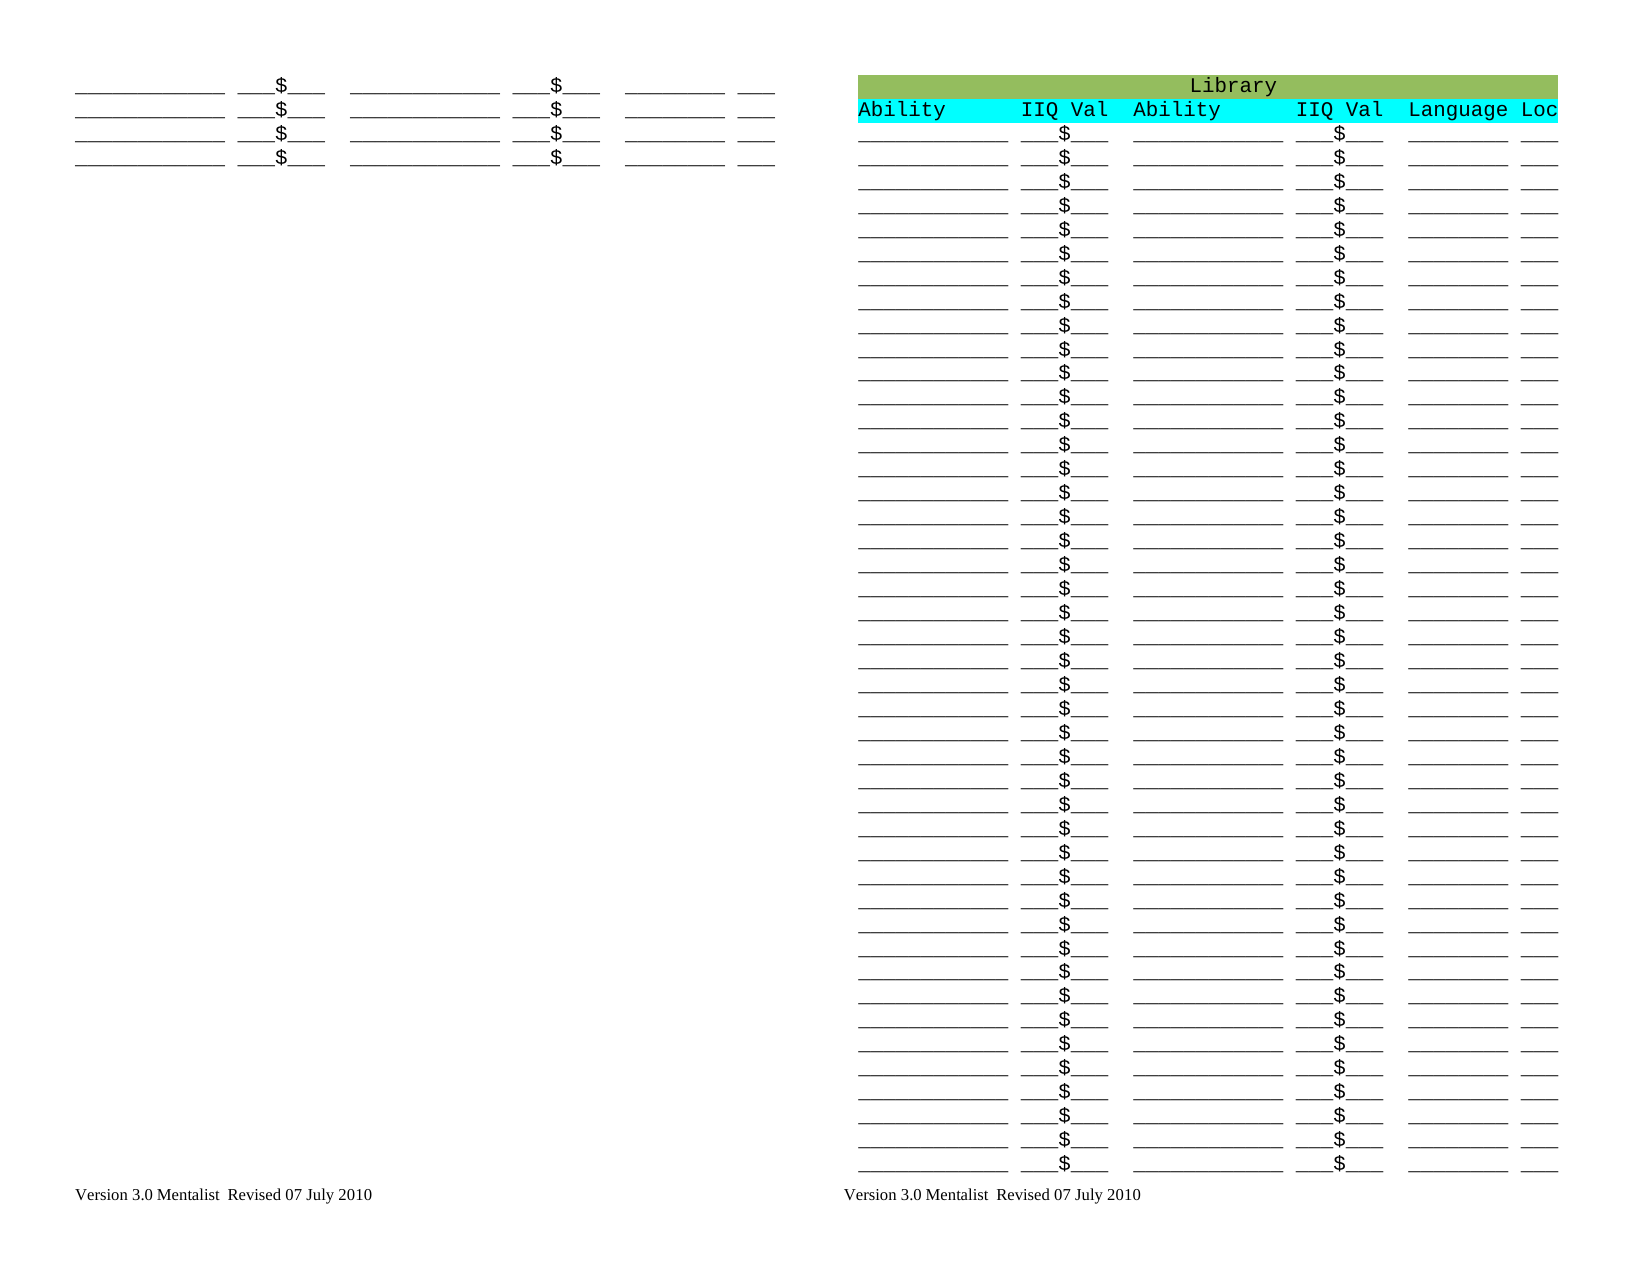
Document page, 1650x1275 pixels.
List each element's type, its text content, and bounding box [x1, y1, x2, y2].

text ____________ ___$___ ____________ ___$___ ________ ___ [858, 722, 1567, 746]
text ____________ ___$___ ____________ ___$___ ________ ___ [858, 362, 1567, 386]
text ____________ ___$___ ____________ ___$___ ________ ___ [858, 961, 1567, 985]
text Library [858, 75, 1567, 99]
text ____________ ___$___ ____________ ___$___ ________ ___ [858, 937, 1567, 961]
text ____________ ___$___ ____________ ___$___ ________ ___ [858, 506, 1567, 530]
text ____________ ___$___ ____________ ___$___ ________ ___ [858, 985, 1567, 1009]
text ____________ ___$___ ____________ ___$___ ________ ___ [858, 267, 1567, 291]
text ____________ ___$___ ____________ ___$___ ________ ___ [858, 338, 1567, 362]
text ____________ ___$___ ____________ ___$___ ________ ___ [858, 578, 1567, 602]
text ____________ ___$___ ____________ ___$___ ________ ___ [858, 434, 1567, 458]
text ____________ ___$___ ____________ ___$___ ________ ___ [858, 770, 1567, 794]
text ____________ ___$___ ____________ ___$___ ________ ___ [858, 219, 1567, 243]
text ____________ ___$___ ____________ ___$___ ________ ___ [75, 147, 784, 171]
text ____________ ___$___ ____________ ___$___ ________ ___ [75, 99, 784, 123]
text ____________ ___$___ ____________ ___$___ ________ ___ [858, 746, 1567, 770]
text ____________ ___$___ ____________ ___$___ ________ ___ [858, 866, 1567, 889]
text ____________ ___$___ ____________ ___$___ ________ ___ [858, 1057, 1567, 1081]
text ____________ ___$___ ____________ ___$___ ________ ___ [858, 1105, 1567, 1129]
text ____________ ___$___ ____________ ___$___ ________ ___ [858, 530, 1567, 554]
text ____________ ___$___ ____________ ___$___ ________ ___ [75, 123, 784, 147]
text ____________ ___$___ ____________ ___$___ ________ ___ [858, 410, 1567, 434]
text ____________ ___$___ ____________ ___$___ ________ ___ [858, 482, 1567, 506]
text ____________ ___$___ ____________ ___$___ ________ ___ [858, 195, 1567, 219]
text ____________ ___$___ ____________ ___$___ ________ ___ [858, 1033, 1567, 1057]
text ____________ ___$___ ____________ ___$___ ________ ___ [858, 842, 1567, 866]
text ____________ ___$___ ____________ ___$___ ________ ___ [858, 1129, 1567, 1153]
text ____________ ___$___ ____________ ___$___ ________ ___ [858, 1081, 1567, 1105]
text ____________ ___$___ ____________ ___$___ ________ ___ [858, 698, 1567, 722]
text ____________ ___$___ ____________ ___$___ ________ ___ [858, 674, 1567, 698]
text ____________ ___$___ ____________ ___$___ ________ ___ [858, 913, 1567, 937]
text ____________ ___$___ ____________ ___$___ ________ ___ [858, 650, 1567, 674]
text ____________ ___$___ ____________ ___$___ ________ ___ [858, 458, 1567, 482]
text ____________ ___$___ ____________ ___$___ ________ ___ [858, 602, 1567, 626]
text ____________ ___$___ ____________ ___$___ ________ ___ [858, 171, 1567, 195]
text ____________ ___$___ ____________ ___$___ ________ ___ [858, 314, 1567, 338]
text Ability IIQ Val Ability IIQ Val Language Loc [858, 99, 1567, 123]
text ____________ ___$___ ____________ ___$___ ________ ___ [858, 818, 1567, 842]
text ____________ ___$___ ____________ ___$___ ________ ___ [858, 243, 1567, 267]
text ____________ ___$___ ____________ ___$___ ________ ___ [75, 75, 784, 99]
text ____________ ___$___ ____________ ___$___ ________ ___ [858, 554, 1567, 578]
text ____________ ___$___ ____________ ___$___ ________ ___ [858, 123, 1567, 147]
text ____________ ___$___ ____________ ___$___ ________ ___ [858, 291, 1567, 314]
text ____________ ___$___ ____________ ___$___ ________ ___ [858, 1153, 1567, 1177]
text ____________ ___$___ ____________ ___$___ ________ ___ [858, 147, 1567, 171]
text ____________ ___$___ ____________ ___$___ ________ ___ [858, 889, 1567, 913]
text ____________ ___$___ ____________ ___$___ ________ ___ [858, 626, 1567, 650]
text ____________ ___$___ ____________ ___$___ ________ ___ [858, 1009, 1567, 1033]
text ____________ ___$___ ____________ ___$___ ________ ___ [858, 794, 1567, 818]
text ____________ ___$___ ____________ ___$___ ________ ___ [858, 386, 1567, 410]
